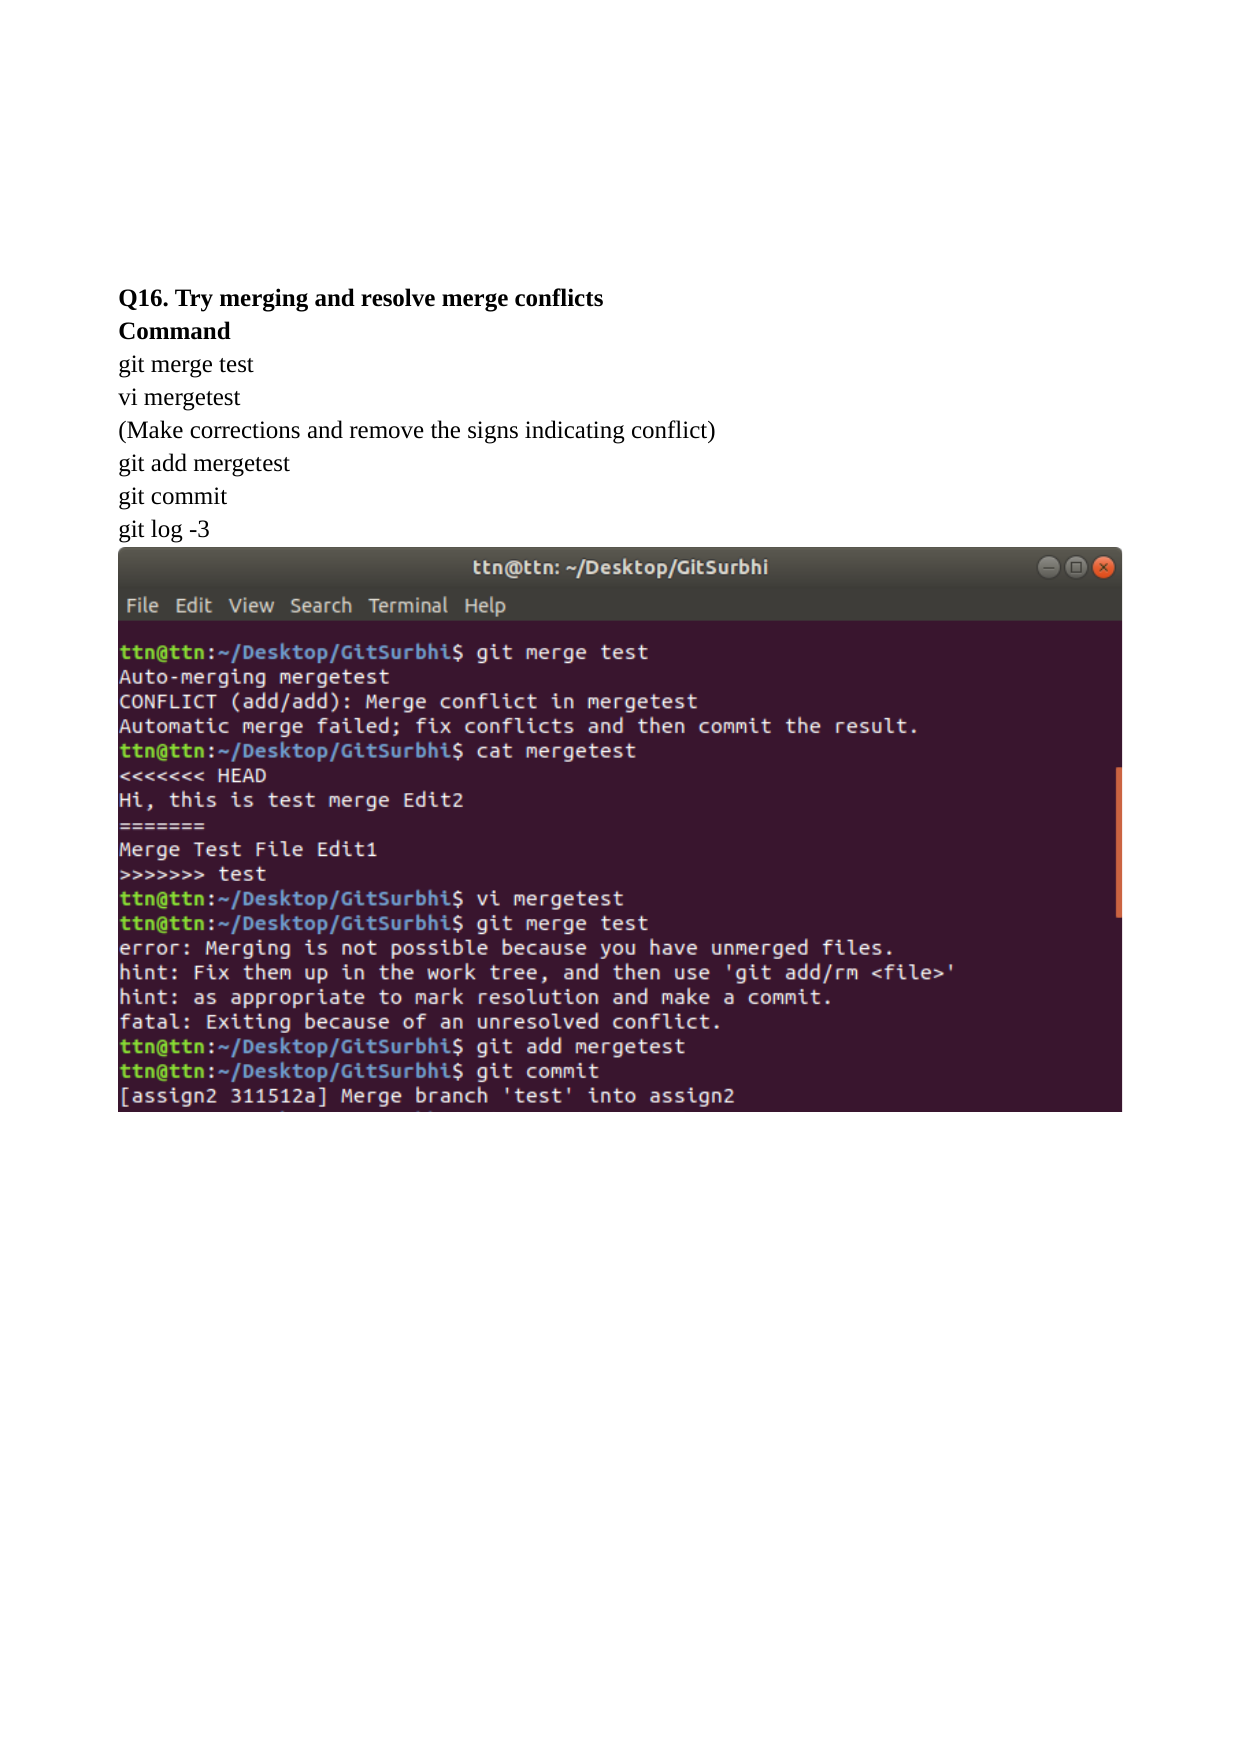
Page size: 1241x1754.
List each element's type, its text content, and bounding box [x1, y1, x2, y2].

text vi mergetest [118, 382, 1122, 411]
text git commit [118, 481, 1122, 510]
text (Make corrections and remove the signs indicating conflict) [118, 415, 1122, 444]
text git add mergetest [118, 448, 1122, 477]
text Command [118, 316, 1122, 345]
text git log -3 [118, 514, 1122, 543]
text git merge test [118, 349, 1122, 378]
picture [118, 547, 1123, 1112]
text Q16. Try merging and resolve merge conflicts [118, 283, 1122, 312]
